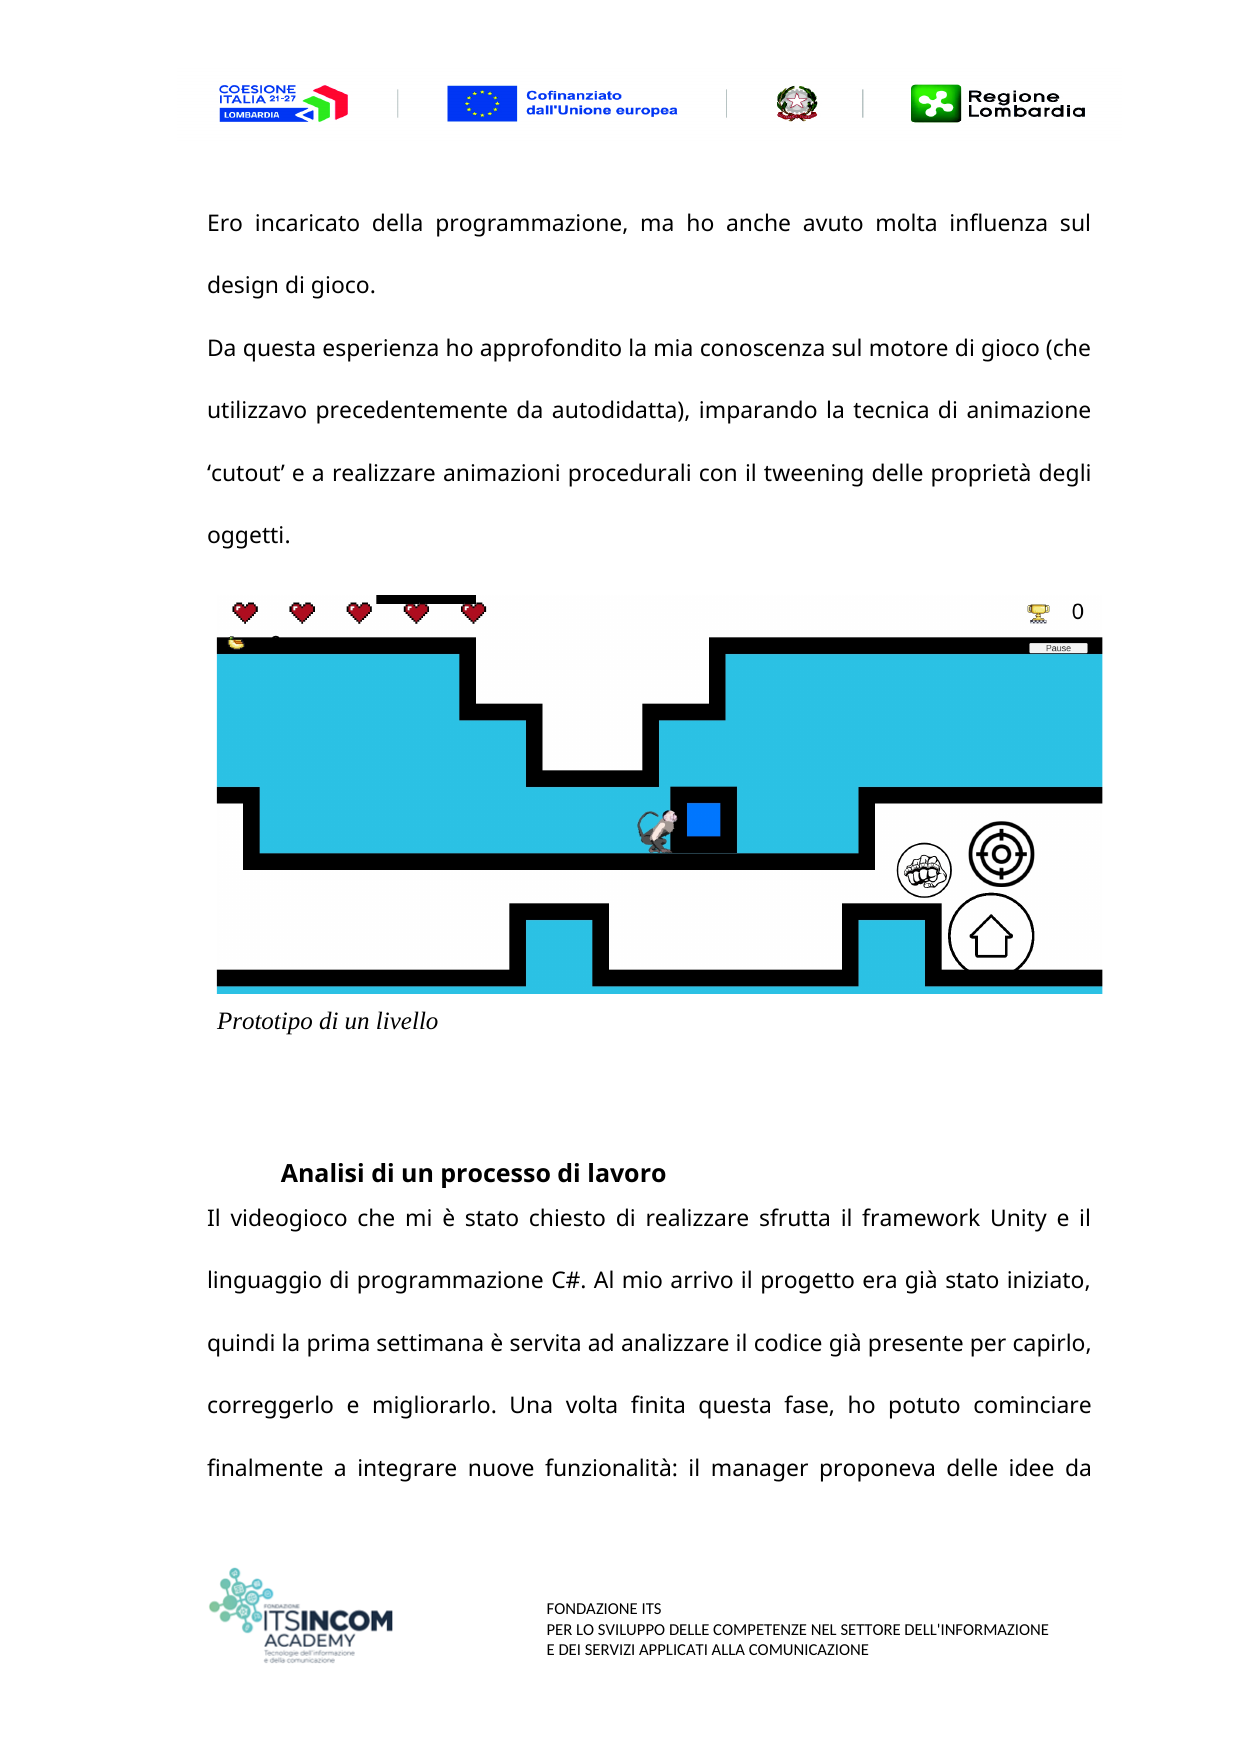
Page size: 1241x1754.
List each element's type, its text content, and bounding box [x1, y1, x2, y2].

picture [216, 595, 1103, 994]
picture [206, 1566, 395, 1666]
subtitle Analisi di un processo di lavoro [207, 1155, 1092, 1189]
text Ero incaricato della programmazione, ma ho anche avuto molta influenza sul design di gioco. [207, 207, 1092, 301]
text Prototipo di un livello [217, 994, 1102, 1035]
text Il videogioco che mi è stato chiesto di realizzare sfrutta il framework Unity e il linguaggio di programmazione C#. Al mio arrivo il progetto era già stato iniziato, quindi la prima settimana è servita ad analizzare il codice già presente per capirlo, correggerlo e migliorarlo. Una volta finita questa fase, ho potuto cominciare finalmente a integrare nuove funzionalità: il manager proponeva delle idee da [207, 1202, 1092, 1483]
text Da questa esperienza ho approfondito la mia conoscenza sul motore di gioco (che utilizzavo precedentemente da autodidatta), imparando la tecnica di animazione ‘cutout’ e a realizzare animazioni procedurali con il tweening delle proprietà degli oggetti. [207, 332, 1092, 551]
picture [177, 67, 1122, 141]
